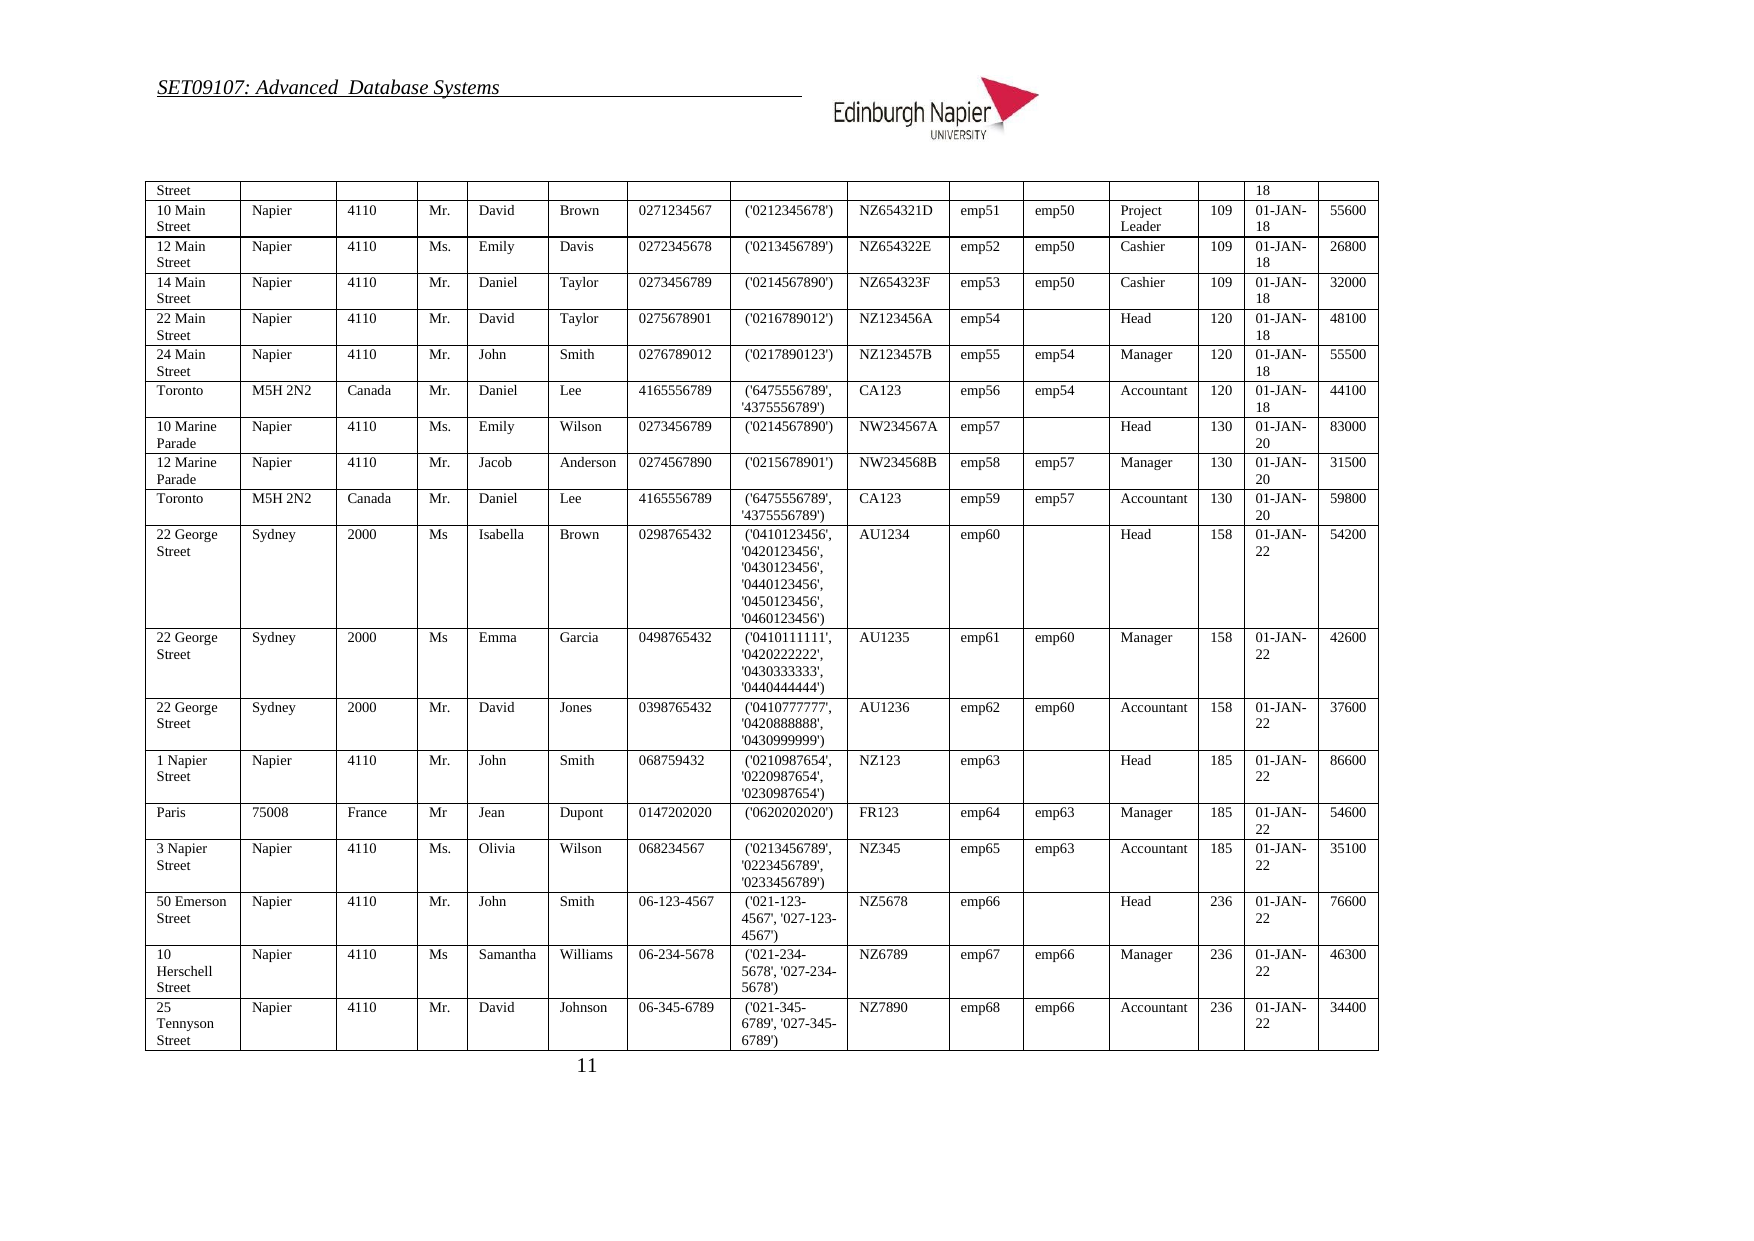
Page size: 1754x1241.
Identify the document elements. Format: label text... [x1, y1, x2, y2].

table_cell 068759432 [628, 751, 730, 803]
table_cell David [468, 201, 548, 236]
table_cell David [468, 999, 548, 1050]
table_cell CA123 [848, 382, 949, 417]
table_cell 22 George Street [146, 699, 240, 750]
table_cell NW234567A [848, 418, 949, 453]
table_cell Ms. [418, 238, 467, 272]
table_cell ('0410777777', '0420888888', '0430999999') [731, 699, 847, 750]
table_cell Daniel [468, 274, 548, 308]
table_cell FR123 [848, 804, 949, 839]
table_cell 01-JAN-22 [1245, 629, 1318, 697]
table_cell Napier [241, 201, 336, 236]
table_cell 48100 [1319, 310, 1378, 344]
table_cell NZ123457B [848, 346, 949, 381]
table_cell 01-JAN-22 [1245, 840, 1318, 892]
table_cell emp60 [1024, 699, 1109, 750]
table_cell 06-234-5678 [628, 946, 730, 997]
table_cell 25 Tennyson Street [146, 999, 240, 1050]
table_cell [1024, 751, 1109, 803]
table_cell Taylor [549, 310, 627, 344]
table_cell emp62 [950, 699, 1023, 750]
table_cell 31500 [1319, 454, 1378, 489]
table_cell NZ123456A [848, 310, 949, 344]
table_cell 01-JAN-18 [1245, 238, 1318, 272]
table_cell John [468, 751, 548, 803]
table_cell Ms [418, 629, 467, 697]
table_cell 37600 [1319, 699, 1378, 750]
table_cell [418, 182, 467, 200]
table_cell [1024, 893, 1109, 945]
table_cell 01-JAN-18 [1245, 310, 1318, 344]
table_cell 18 [1245, 182, 1318, 200]
table_cell 0274567890 [628, 454, 730, 489]
table_cell Accountant [1110, 490, 1198, 525]
table_cell [1024, 526, 1109, 628]
table_cell emp50 [1024, 238, 1109, 272]
table_cell NZ5678 [848, 893, 949, 945]
table_cell 0147202020 [628, 804, 730, 839]
table_cell 4110 [337, 418, 417, 453]
table_cell 120 [1199, 382, 1244, 417]
table_cell emp60 [950, 526, 1023, 628]
table_cell Ms. [418, 840, 467, 892]
table_cell Mr. [418, 310, 467, 344]
table_cell Street [146, 182, 240, 200]
table_cell Wilson [549, 418, 627, 453]
table_cell 236 [1199, 946, 1244, 997]
table_cell 4110 [337, 274, 417, 308]
table_cell emp50 [1024, 274, 1109, 308]
table_cell Accountant [1110, 699, 1198, 750]
table_cell Emily [468, 238, 548, 272]
table_cell emp56 [950, 382, 1023, 417]
table_cell Emily [468, 418, 548, 453]
table_cell emp53 [950, 274, 1023, 308]
table_cell Smith [549, 346, 627, 381]
table_cell France [337, 804, 417, 839]
table_cell 4110 [337, 238, 417, 272]
table_cell Project Leader [1110, 201, 1198, 236]
table_cell NZ123 [848, 751, 949, 803]
table_cell Napier [241, 418, 336, 453]
table_cell Brown [549, 201, 627, 236]
table_cell 10 Main Street [146, 201, 240, 236]
table_cell Isabella [468, 526, 548, 628]
table_cell ('0214567890') [731, 418, 847, 453]
table_cell Smith [549, 751, 627, 803]
table_cell emp57 [1024, 454, 1109, 489]
table_cell ('0213456789') [731, 238, 847, 272]
table_cell Mr. [418, 382, 467, 417]
table_cell 10 Herschell Street [146, 946, 240, 997]
table_cell 130 [1199, 418, 1244, 453]
table_cell Napier [241, 454, 336, 489]
table_cell ('0210987654', '0220987654', '0230987654') [731, 751, 847, 803]
table_cell 4110 [337, 310, 417, 344]
table_cell 2000 [337, 629, 417, 697]
table_cell 01-JAN-18 [1245, 201, 1318, 236]
table_cell 34400 [1319, 999, 1378, 1050]
table_cell Smith [549, 893, 627, 945]
table_cell emp64 [950, 804, 1023, 839]
table_cell Toronto [146, 382, 240, 417]
table_cell Mr. [418, 893, 467, 945]
table_cell emp55 [950, 346, 1023, 381]
table_cell 158 [1199, 699, 1244, 750]
table_cell 0271234567 [628, 201, 730, 236]
table_cell ('0410111111', '0420222222', '0430333333', '0440444444') [731, 629, 847, 697]
table_cell Napier [241, 946, 336, 997]
table_cell Canada [337, 382, 417, 417]
table_cell Mr. [418, 454, 467, 489]
table_cell Mr. [418, 201, 467, 236]
table_cell Wilson [549, 840, 627, 892]
table_cell Anderson [549, 454, 627, 489]
table_cell Manager [1110, 346, 1198, 381]
table_cell ('0410123456', '0420123456', '0430123456', '0440123456', '0450123456', '0460123456') [731, 526, 847, 628]
table_cell [337, 182, 417, 200]
table_cell 83000 [1319, 418, 1378, 453]
table_cell emp54 [950, 310, 1023, 344]
table_cell 75008 [241, 804, 336, 839]
table_cell Sydney [241, 699, 336, 750]
table_cell [241, 182, 336, 200]
table_cell Accountant [1110, 382, 1198, 417]
table_cell 76600 [1319, 893, 1378, 945]
table_cell emp50 [1024, 201, 1109, 236]
table_cell 01-JAN-18 [1245, 382, 1318, 417]
table_cell ('6475556789', '4375556789') [731, 382, 847, 417]
table_cell Mr [418, 804, 467, 839]
table_cell John [468, 346, 548, 381]
table_cell 10 Marine Parade [146, 418, 240, 453]
table_cell Mr. [418, 751, 467, 803]
table_cell [950, 182, 1023, 200]
table_cell Napier [241, 274, 336, 308]
table_cell Davis [549, 238, 627, 272]
table_cell 4110 [337, 893, 417, 945]
table_cell 4110 [337, 346, 417, 381]
table_cell 59800 [1319, 490, 1378, 525]
table_cell Toronto [146, 490, 240, 525]
table_cell Jacob [468, 454, 548, 489]
table_cell 01-JAN-20 [1245, 490, 1318, 525]
table_cell Cashier [1110, 274, 1198, 308]
table_cell emp54 [1024, 346, 1109, 381]
table_cell ('0213456789', '0223456789', '0233456789') [731, 840, 847, 892]
table_cell Lee [549, 382, 627, 417]
table_cell 0273456789 [628, 274, 730, 308]
table_cell M5H 2N2 [241, 490, 336, 525]
table_cell NW234568B [848, 454, 949, 489]
table_cell Canada [337, 490, 417, 525]
table_cell Jones [549, 699, 627, 750]
table_cell [848, 182, 949, 200]
table_cell ('6475556789', '4375556789') [731, 490, 847, 525]
table_cell emp67 [950, 946, 1023, 997]
table_cell Ms [418, 946, 467, 997]
table_cell 185 [1199, 840, 1244, 892]
table_cell Manager [1110, 629, 1198, 697]
table_cell 0273456789 [628, 418, 730, 453]
table_cell 130 [1199, 454, 1244, 489]
table_cell ('021-345-6789', '027-345-6789') [731, 999, 847, 1050]
table_cell 22 George Street [146, 526, 240, 628]
table_cell 01-JAN-22 [1245, 526, 1318, 628]
table_cell Mr. [418, 490, 467, 525]
table_cell Ms. [418, 418, 467, 453]
table_cell [1024, 418, 1109, 453]
table_cell Head [1110, 893, 1198, 945]
table_cell 4110 [337, 201, 417, 236]
table_cell AU1236 [848, 699, 949, 750]
table_cell 01-JAN-22 [1245, 751, 1318, 803]
table_cell 0398765432 [628, 699, 730, 750]
table_cell Manager [1110, 454, 1198, 489]
table_cell 01-JAN-22 [1245, 893, 1318, 945]
table_cell Sydney [241, 629, 336, 697]
table_cell [1319, 182, 1378, 200]
table_cell 4110 [337, 751, 417, 803]
table_cell Mr. [418, 274, 467, 308]
table_cell Garcia [549, 629, 627, 697]
table_cell 109 [1199, 238, 1244, 272]
table_cell Brown [549, 526, 627, 628]
table_cell 42600 [1319, 629, 1378, 697]
table_cell 2000 [337, 526, 417, 628]
table_cell 01-JAN-22 [1245, 699, 1318, 750]
table_cell NZ654323F [848, 274, 949, 308]
table_cell 3 Napier Street [146, 840, 240, 892]
table_cell 236 [1199, 893, 1244, 945]
table_cell Samantha [468, 946, 548, 997]
table_cell 109 [1199, 274, 1244, 308]
table_cell emp66 [1024, 946, 1109, 997]
table_cell Daniel [468, 490, 548, 525]
table_cell David [468, 699, 548, 750]
table_cell 130 [1199, 490, 1244, 525]
table_cell Manager [1110, 946, 1198, 997]
table_cell NZ654322E [848, 238, 949, 272]
table_cell Cashier [1110, 238, 1198, 272]
table_cell 12 Marine Parade [146, 454, 240, 489]
table_cell emp65 [950, 840, 1023, 892]
table_cell 120 [1199, 346, 1244, 381]
table_cell Dupont [549, 804, 627, 839]
table_cell ('021-123-4567', '027-123-4567') [731, 893, 847, 945]
table_cell 24 Main Street [146, 346, 240, 381]
table_cell ('0216789012') [731, 310, 847, 344]
table_cell Napier [241, 238, 336, 272]
table_cell 06-123-4567 [628, 893, 730, 945]
table_cell NZ6789 [848, 946, 949, 997]
table_cell emp66 [1024, 999, 1109, 1050]
table_cell [1199, 182, 1244, 200]
table_cell emp60 [1024, 629, 1109, 697]
table_cell 0272345678 [628, 238, 730, 272]
table_cell emp61 [950, 629, 1023, 697]
table_cell 4110 [337, 454, 417, 489]
table_cell 54600 [1319, 804, 1378, 839]
table_cell 185 [1199, 804, 1244, 839]
table_cell ('021-234-5678', '027-234-5678') [731, 946, 847, 997]
table_cell Lee [549, 490, 627, 525]
table_cell 55500 [1319, 346, 1378, 381]
table_cell 55600 [1319, 201, 1378, 236]
table_cell ('0620202020') [731, 804, 847, 839]
table_cell 01-JAN-22 [1245, 999, 1318, 1050]
table_cell Mr. [418, 346, 467, 381]
table_cell M5H 2N2 [241, 382, 336, 417]
table_cell emp57 [1024, 490, 1109, 525]
table_cell ('0215678901') [731, 454, 847, 489]
table_cell NZ345 [848, 840, 949, 892]
table_cell Head [1110, 310, 1198, 344]
table_cell Mr. [418, 999, 467, 1050]
table_cell CA123 [848, 490, 949, 525]
table_cell emp63 [1024, 804, 1109, 839]
table_cell 12 Main Street [146, 238, 240, 272]
table_cell 01-JAN-22 [1245, 804, 1318, 839]
table_cell 4110 [337, 946, 417, 997]
table_cell 120 [1199, 310, 1244, 344]
table_cell Jean [468, 804, 548, 839]
table_cell Olivia [468, 840, 548, 892]
table_cell 4165556789 [628, 382, 730, 417]
table_cell 54200 [1319, 526, 1378, 628]
table_cell 068234567 [628, 840, 730, 892]
table_cell emp58 [950, 454, 1023, 489]
table_cell 0275678901 [628, 310, 730, 344]
table_cell Napier [241, 893, 336, 945]
table_cell Head [1110, 418, 1198, 453]
table_cell 26800 [1319, 238, 1378, 272]
table_cell [1024, 310, 1109, 344]
table_cell John [468, 893, 548, 945]
table_cell 4110 [337, 840, 417, 892]
table_cell [628, 182, 730, 200]
table_cell 109 [1199, 201, 1244, 236]
table_cell Head [1110, 751, 1198, 803]
table_cell 185 [1199, 751, 1244, 803]
table_cell [468, 182, 548, 200]
table_cell emp63 [950, 751, 1023, 803]
table_cell 0298765432 [628, 526, 730, 628]
table_cell 22 Main Street [146, 310, 240, 344]
table_cell 06-345-6789 [628, 999, 730, 1050]
table_cell Daniel [468, 382, 548, 417]
table_cell Taylor [549, 274, 627, 308]
table_cell 158 [1199, 526, 1244, 628]
table_cell emp57 [950, 418, 1023, 453]
table_cell ('0212345678') [731, 201, 847, 236]
table_cell Mr. [418, 699, 467, 750]
table_cell 236 [1199, 999, 1244, 1050]
table_cell AU1234 [848, 526, 949, 628]
table_cell 01-JAN-18 [1245, 346, 1318, 381]
table_cell 4110 [337, 999, 417, 1050]
table_cell emp66 [950, 893, 1023, 945]
table_cell Napier [241, 346, 336, 381]
table_cell 2000 [337, 699, 417, 750]
table_cell 46300 [1319, 946, 1378, 997]
table_cell 32000 [1319, 274, 1378, 308]
table_cell Accountant [1110, 840, 1198, 892]
table_cell Manager [1110, 804, 1198, 839]
table_cell Napier [241, 840, 336, 892]
table_cell [1024, 182, 1109, 200]
table_cell AU1235 [848, 629, 949, 697]
table_cell David [468, 310, 548, 344]
table_cell emp63 [1024, 840, 1109, 892]
table_cell Paris [146, 804, 240, 839]
table_cell 01-JAN-20 [1245, 418, 1318, 453]
table_cell ('0214567890') [731, 274, 847, 308]
table_cell 86600 [1319, 751, 1378, 803]
table_cell emp54 [1024, 382, 1109, 417]
table_cell emp59 [950, 490, 1023, 525]
table_cell NZ654321D [848, 201, 949, 236]
table_cell 0498765432 [628, 629, 730, 697]
table_cell Napier [241, 310, 336, 344]
table_cell 0276789012 [628, 346, 730, 381]
table_cell 50 Emerson Street [146, 893, 240, 945]
table_cell 01-JAN-22 [1245, 946, 1318, 997]
table_cell NZ7890 [848, 999, 949, 1050]
table_cell [549, 182, 627, 200]
table_cell 14 Main Street [146, 274, 240, 308]
table_cell Sydney [241, 526, 336, 628]
table_cell 01-JAN-18 [1245, 274, 1318, 308]
table_cell [731, 182, 847, 200]
table_cell Ms [418, 526, 467, 628]
table_cell 22 George Street [146, 629, 240, 697]
table_cell Napier [241, 751, 336, 803]
table_cell Williams [549, 946, 627, 997]
table_cell emp52 [950, 238, 1023, 272]
table_cell emp51 [950, 201, 1023, 236]
table_cell Emma [468, 629, 548, 697]
table_cell Head [1110, 526, 1198, 628]
table_cell 01-JAN-20 [1245, 454, 1318, 489]
table_cell 4165556789 [628, 490, 730, 525]
table_cell [1110, 182, 1198, 200]
table_cell 35100 [1319, 840, 1378, 892]
table_cell 158 [1199, 629, 1244, 697]
table_cell Johnson [549, 999, 627, 1050]
table_cell 1 Napier Street [146, 751, 240, 803]
table_cell 44100 [1319, 382, 1378, 417]
table_cell emp68 [950, 999, 1023, 1050]
table_cell ('0217890123') [731, 346, 847, 381]
table_cell Napier [241, 999, 336, 1050]
table_cell Accountant [1110, 999, 1198, 1050]
